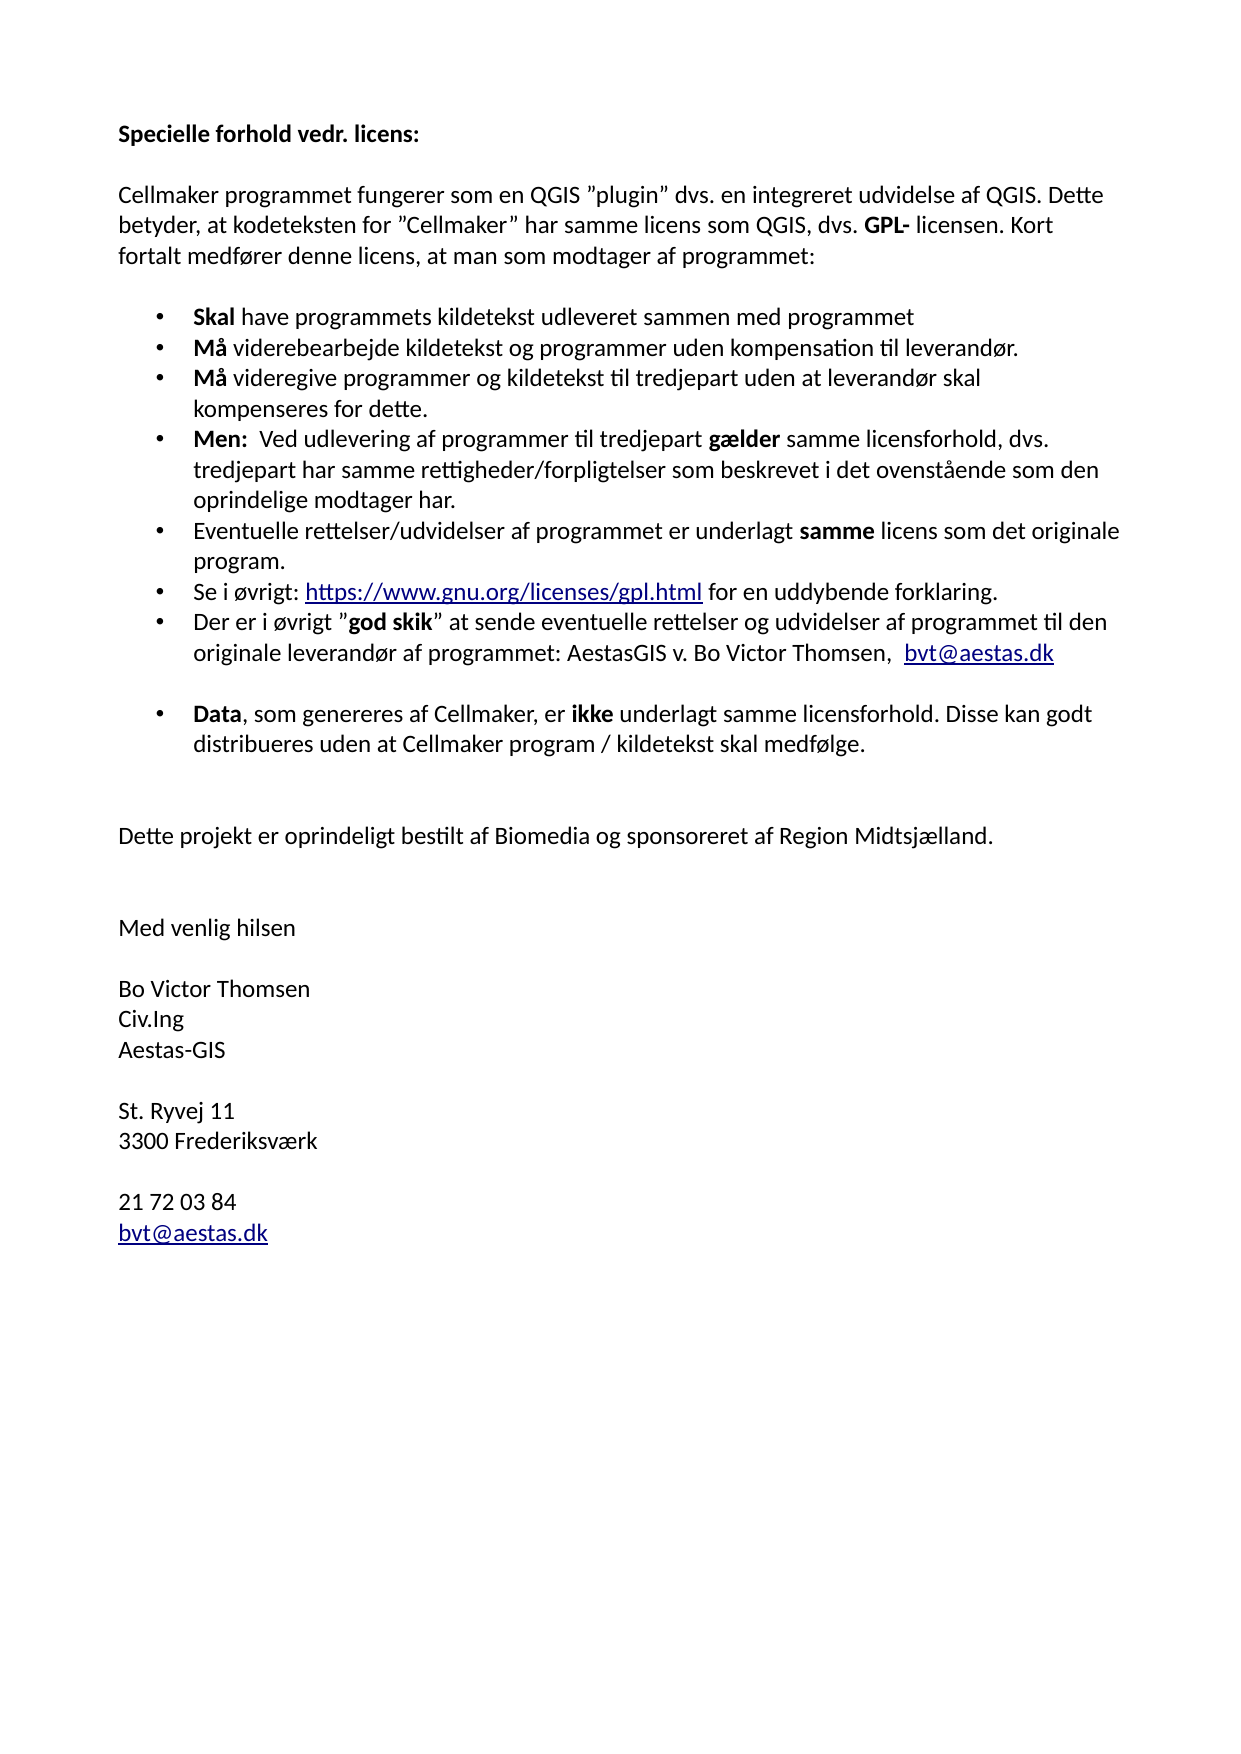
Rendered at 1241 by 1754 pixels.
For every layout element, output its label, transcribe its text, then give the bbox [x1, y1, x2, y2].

text Dette projekt er oprindeligt bestilt af Biomedia og sponsoreret af Region Midtsjælland. [118, 820, 1122, 851]
text 21 72 03 84 [118, 1186, 1122, 1217]
list Må viderebearbejde kildetekst og programmer uden kompensation til leverandør. [156, 332, 1122, 362]
list Data, som genereres af Cellmaker, er ikke underlagt samme licensforhold. Disse kan godt distribueres uden at Cellmaker program / kildetekst skal medfølge. [156, 698, 1122, 789]
list Skal have programmets kildetekst udleveret sammen med programmet [156, 301, 1122, 332]
text Med venlig hilsen [118, 881, 1122, 942]
text Specielle forhold vedr. licens: [118, 118, 1122, 149]
list Se i øvrigt: https://www.gnu.org/licenses/gpl.html for en uddybende forklaring. [156, 576, 1122, 606]
text Civ.Ing [118, 1003, 1122, 1034]
text Cellmaker programmet fungerer som en QGIS ”plugin” dvs. en integreret udvidelse af QGIS. Dette betyder, at kodeteksten for ”Cellmaker” har samme licens som QGIS, dvs. GPL- licensen. Kort fortalt medfører denne licens, at man som modtager af programmet: [118, 179, 1122, 271]
list Der er i øvrigt ”god skik” at sende eventuelle rettelser og udvidelser af programmet til den originale leverandør af programmet: AestasGIS v. Bo Victor Thomsen, bvt@aestas.dk [156, 606, 1122, 698]
text bvt@aestas.dk [118, 1217, 1122, 1247]
list Må videregive programmer og kildetekst til tredjepart uden at leverandør skal kompenseres for dette. [156, 362, 1122, 423]
text St. Ryvej 11 [118, 1095, 1122, 1125]
text 3300 Frederiksværk [118, 1125, 1122, 1156]
list Men: Ved udlevering af programmer til tredjepart gælder samme licensforhold, dvs. tredjepart har samme rettigheder/forpligtelser som beskrevet i det ovenstående som den oprindelige modtager har. [156, 423, 1122, 515]
list Eventuelle rettelser/udvidelser af programmet er underlagt samme licens som det originale program. [156, 515, 1122, 576]
text Aestas-GIS [118, 1034, 1122, 1064]
text Bo Victor Thomsen [118, 973, 1122, 1003]
